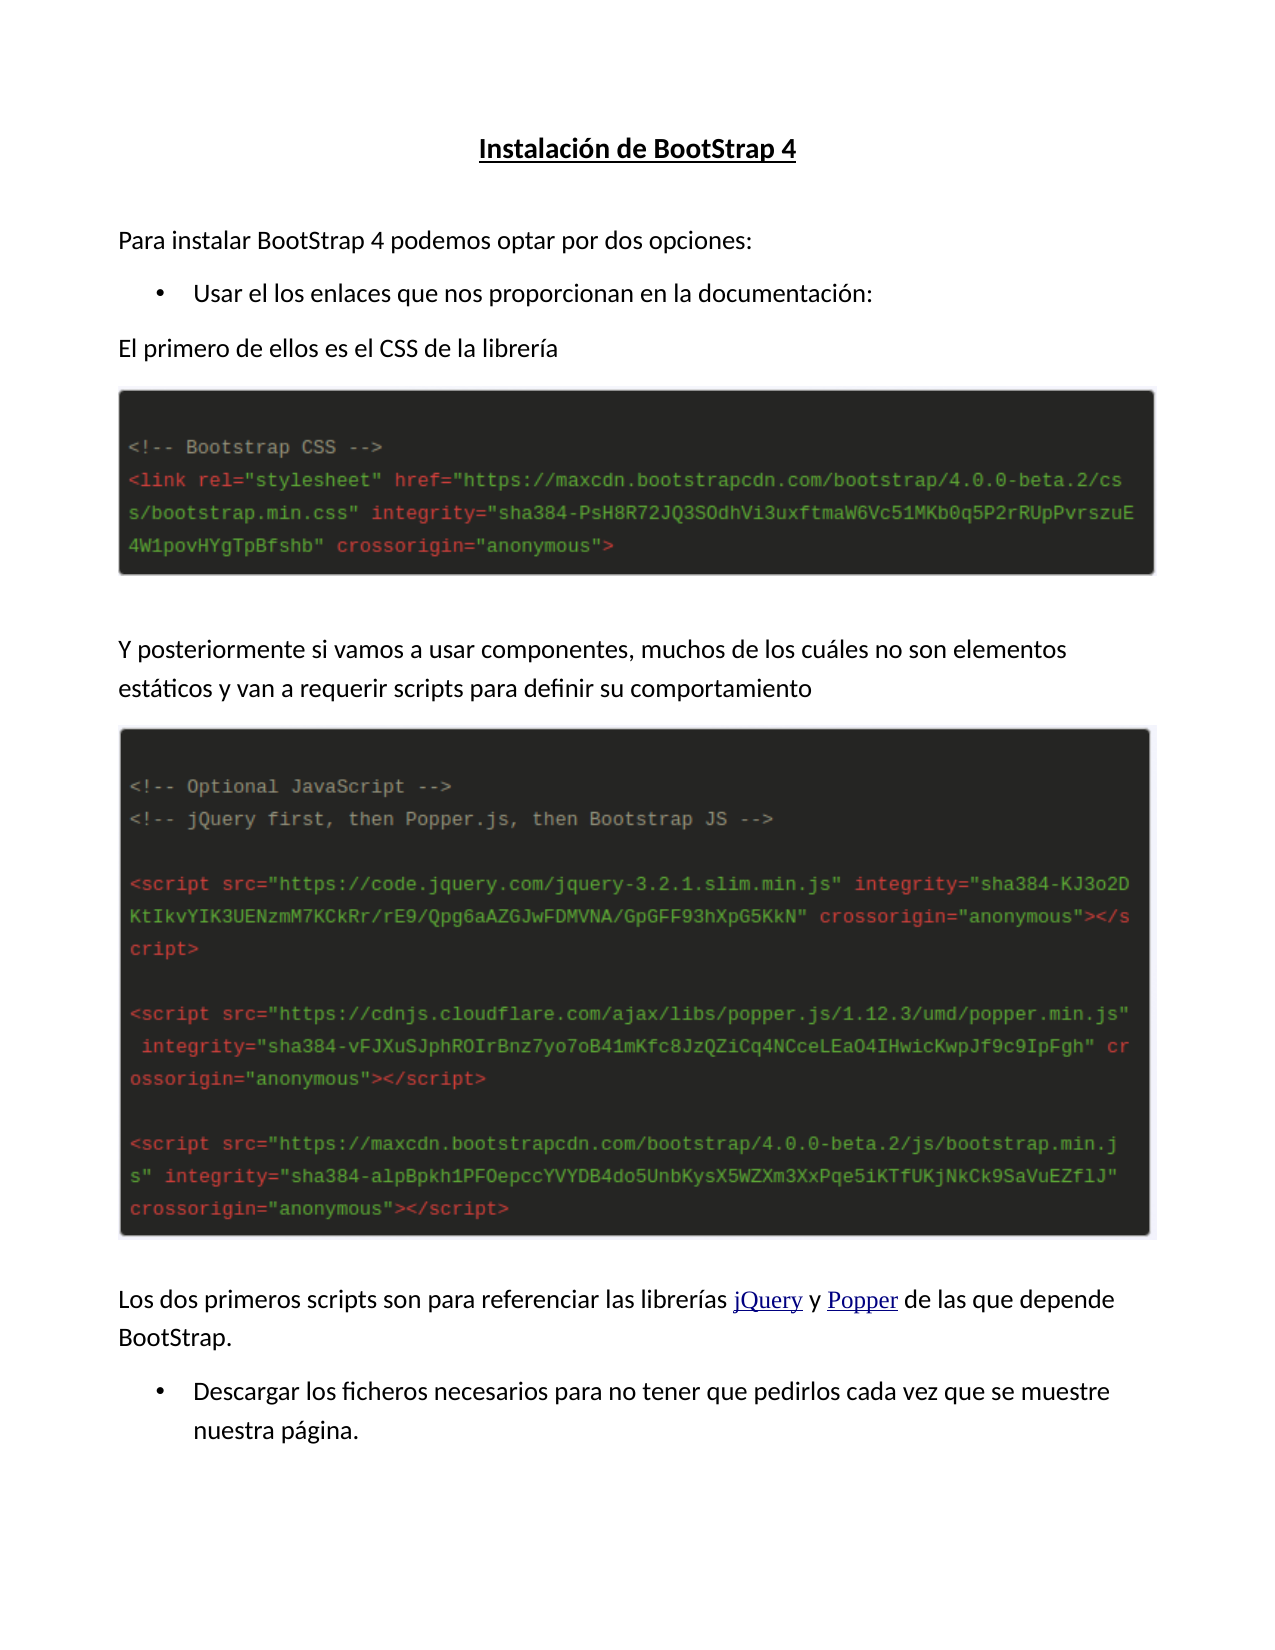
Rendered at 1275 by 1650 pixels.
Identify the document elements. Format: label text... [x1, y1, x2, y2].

text Y posteriormente si vamos a usar componentes, muchos de los cuáles no son elementos estáticos y van a requerir scripts para definir su comportamiento [118, 633, 1157, 704]
list Usar el los enlaces que nos proporcionan en la documentación: [156, 277, 1157, 309]
text Para instalar BootStrap 4 podemos optar por dos opciones: [118, 224, 1157, 256]
text El primero de ellos es el CSS de la librería [118, 332, 1157, 364]
picture [118, 725, 1157, 1240]
list Descargar los ficheros necesarios para no tener que pedirlos cada vez que se muestre nuestra página. [156, 1374, 1157, 1446]
picture [118, 386, 1157, 576]
subtitle Instalación de BootStrap 4 [118, 131, 1157, 166]
text Los dos primeros scripts son para referenciar las librerías jQuery y Popper de las que depende BootStrap. [118, 1240, 1157, 1353]
